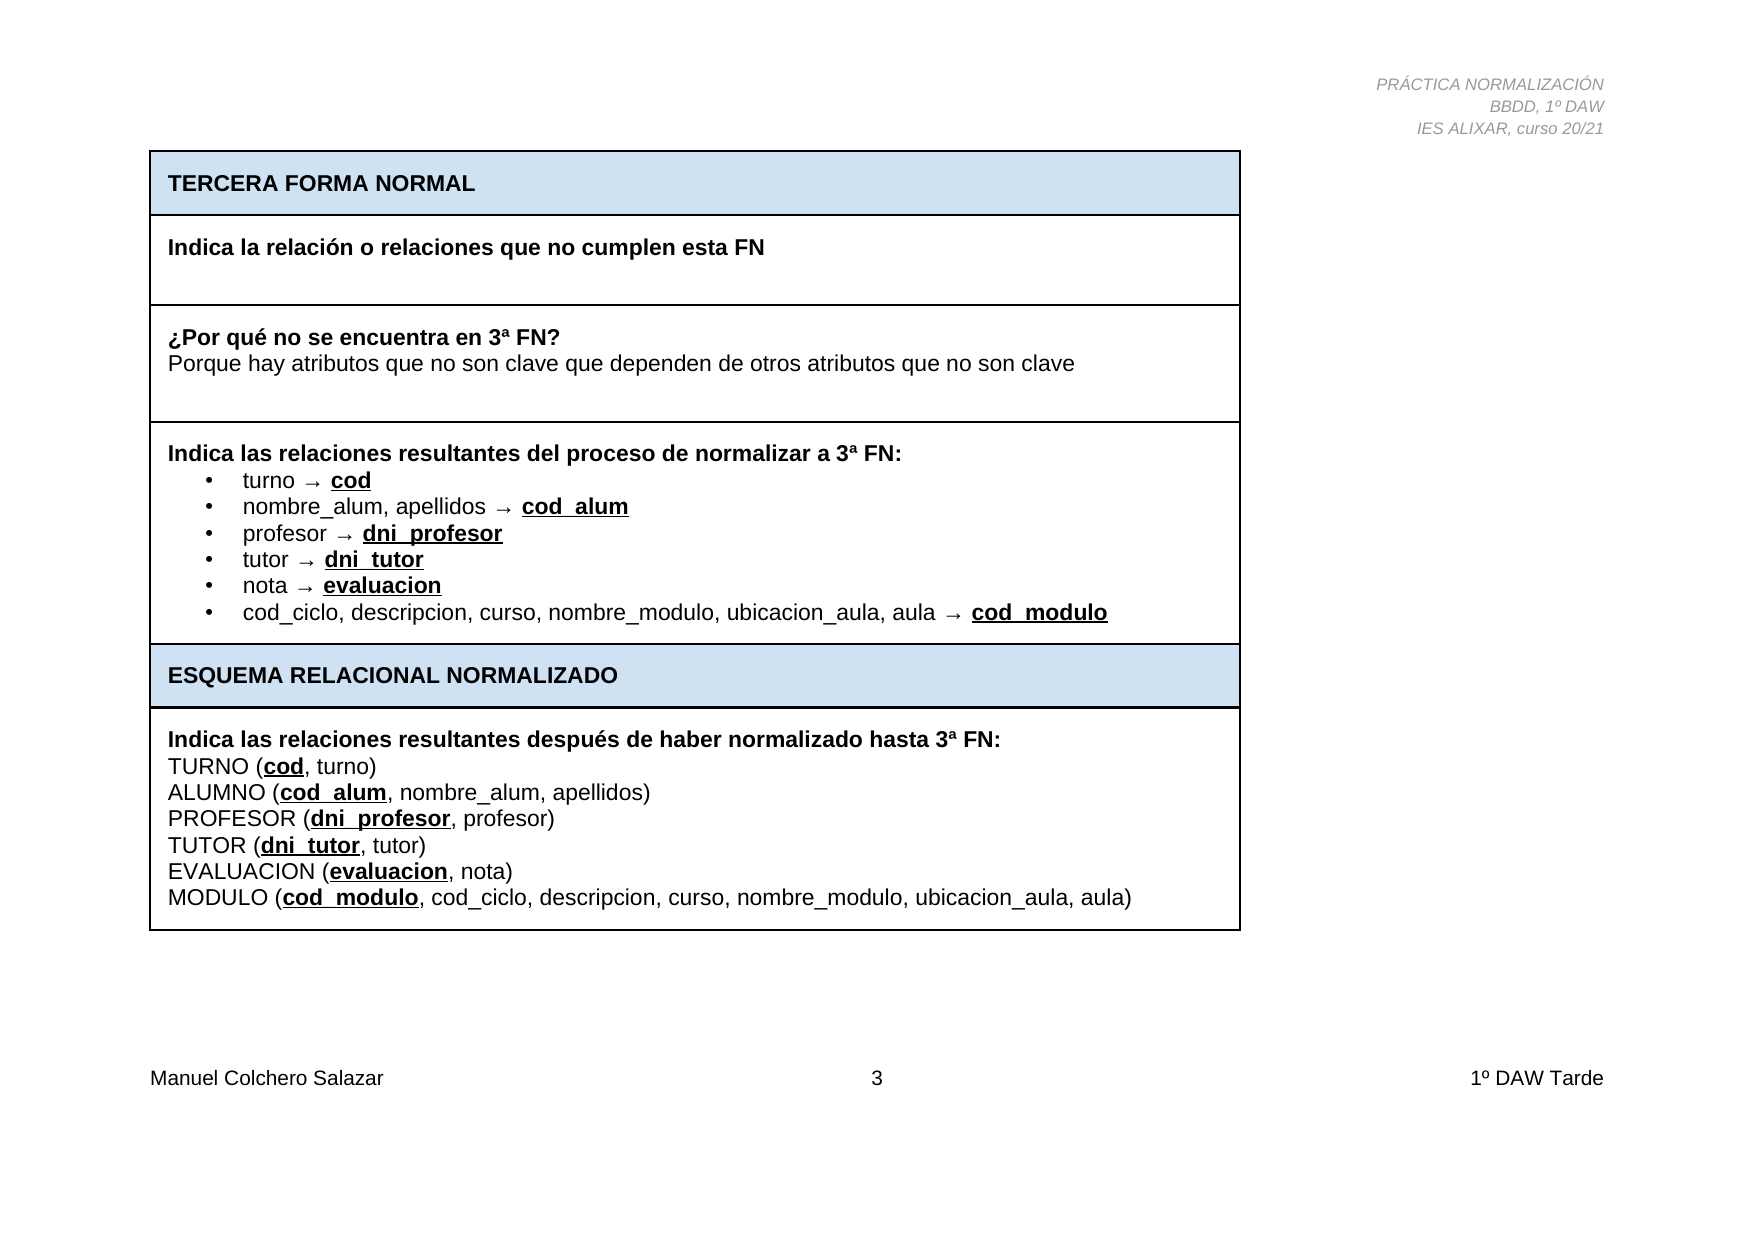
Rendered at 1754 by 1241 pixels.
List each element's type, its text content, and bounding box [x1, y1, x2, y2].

table_cell Indica las relaciones resultantes del proceso de normalizar a 3ª FN: turno → cod nombre_alum, apellidos → cod_alum profesor → dni_profesor tutor → dni_tutor nota → evaluacion cod_ciclo, descripcion, curso, nombre_modulo, ubicacion_aula, aula → cod_modulo [151, 423, 1239, 643]
table_cell ESQUEMA RELACIONAL NORMALIZADO [151, 645, 1239, 706]
table_cell TERCERA FORMA NORMAL [151, 152, 1239, 214]
table_cell Indica la relación o relaciones que no cumplen esta FN [151, 216, 1239, 304]
table_cell ¿Por qué no se encuentra en 3ª FN? Porque hay atributos que no son clave que dependen de otros atributos que no son clave [151, 306, 1239, 421]
table_cell Indica las relaciones resultantes después de haber normalizado hasta 3ª FN: TURNO (cod, turno) ALUMNO (cod_alum, nombre_alum, apellidos) PROFESOR (dni_profesor, profesor) TUTOR (dni_tutor, tutor) EVALUACION (evaluacion, nota) MODULO (cod_modulo, cod_ciclo, descripcion, curso, nombre_modulo, ubicacion_aula, aula) [151, 709, 1239, 928]
